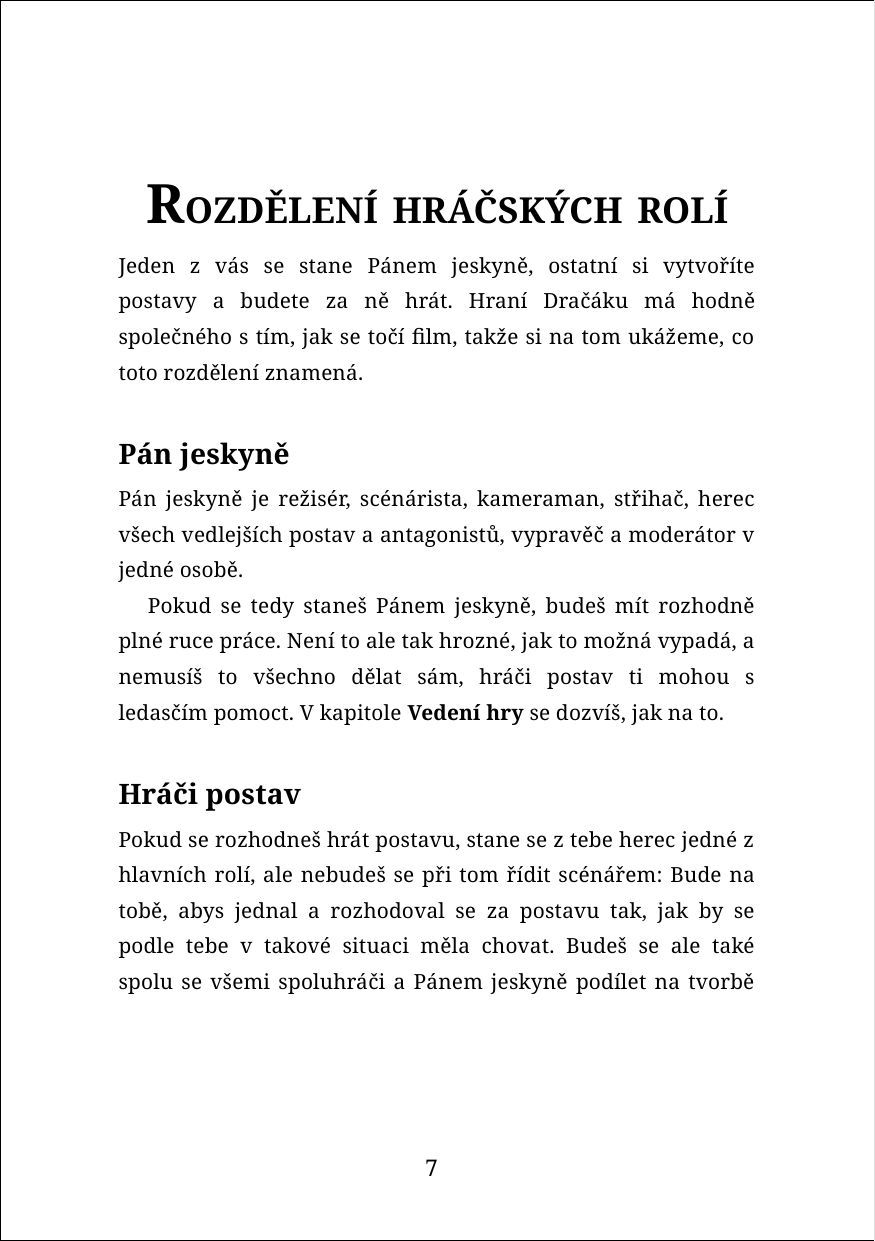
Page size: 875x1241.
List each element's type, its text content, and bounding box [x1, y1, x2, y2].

subtitle Rozdělení hráčských rolí [118, 166, 756, 239]
subtitle Pán jeskyně [118, 434, 756, 473]
text Pokud se rozhodneš hrát postavu, stane se z tebe herec jedné z hlavních rolí, ale nebudeš se při tom řídit scénářem: Bude na tobě, abys jednal a rozhodoval se za postavu tak, jak by se podle tebe v takové situaci měla chovat. Budeš se ale také spolu se všemi spoluhráči a Pánem jeskyně podílet na tvorbě [118, 825, 756, 995]
subtitle Hráči postav [118, 774, 756, 813]
text Jeden z vás se stane Pánem jeskyně, ostatní si vytvoříte postavy a budete za ně hrát. Hraní Dračáku má hodně společného s tím, jak se točí film, takže si na tom ukážeme, co toto rozdělení znamená. [118, 251, 756, 386]
text Pán jeskyně je režisér, scénárista, kameraman, střihač, herec všech vedlejších postav a antagonistů, vypravěč a moderátor v jedné osobě. Pokud se tedy staneš Pánem jeskyně, budeš mít rozhodně plné ruce práce. Není to ale tak hrozné, jak to možná vypadá, a nemusíš to všechno dělat sám, hráči postav ti mohou s ledasčím pomoct. V kapitole Vedení hry se dozvíš, jak na to. [118, 484, 756, 726]
